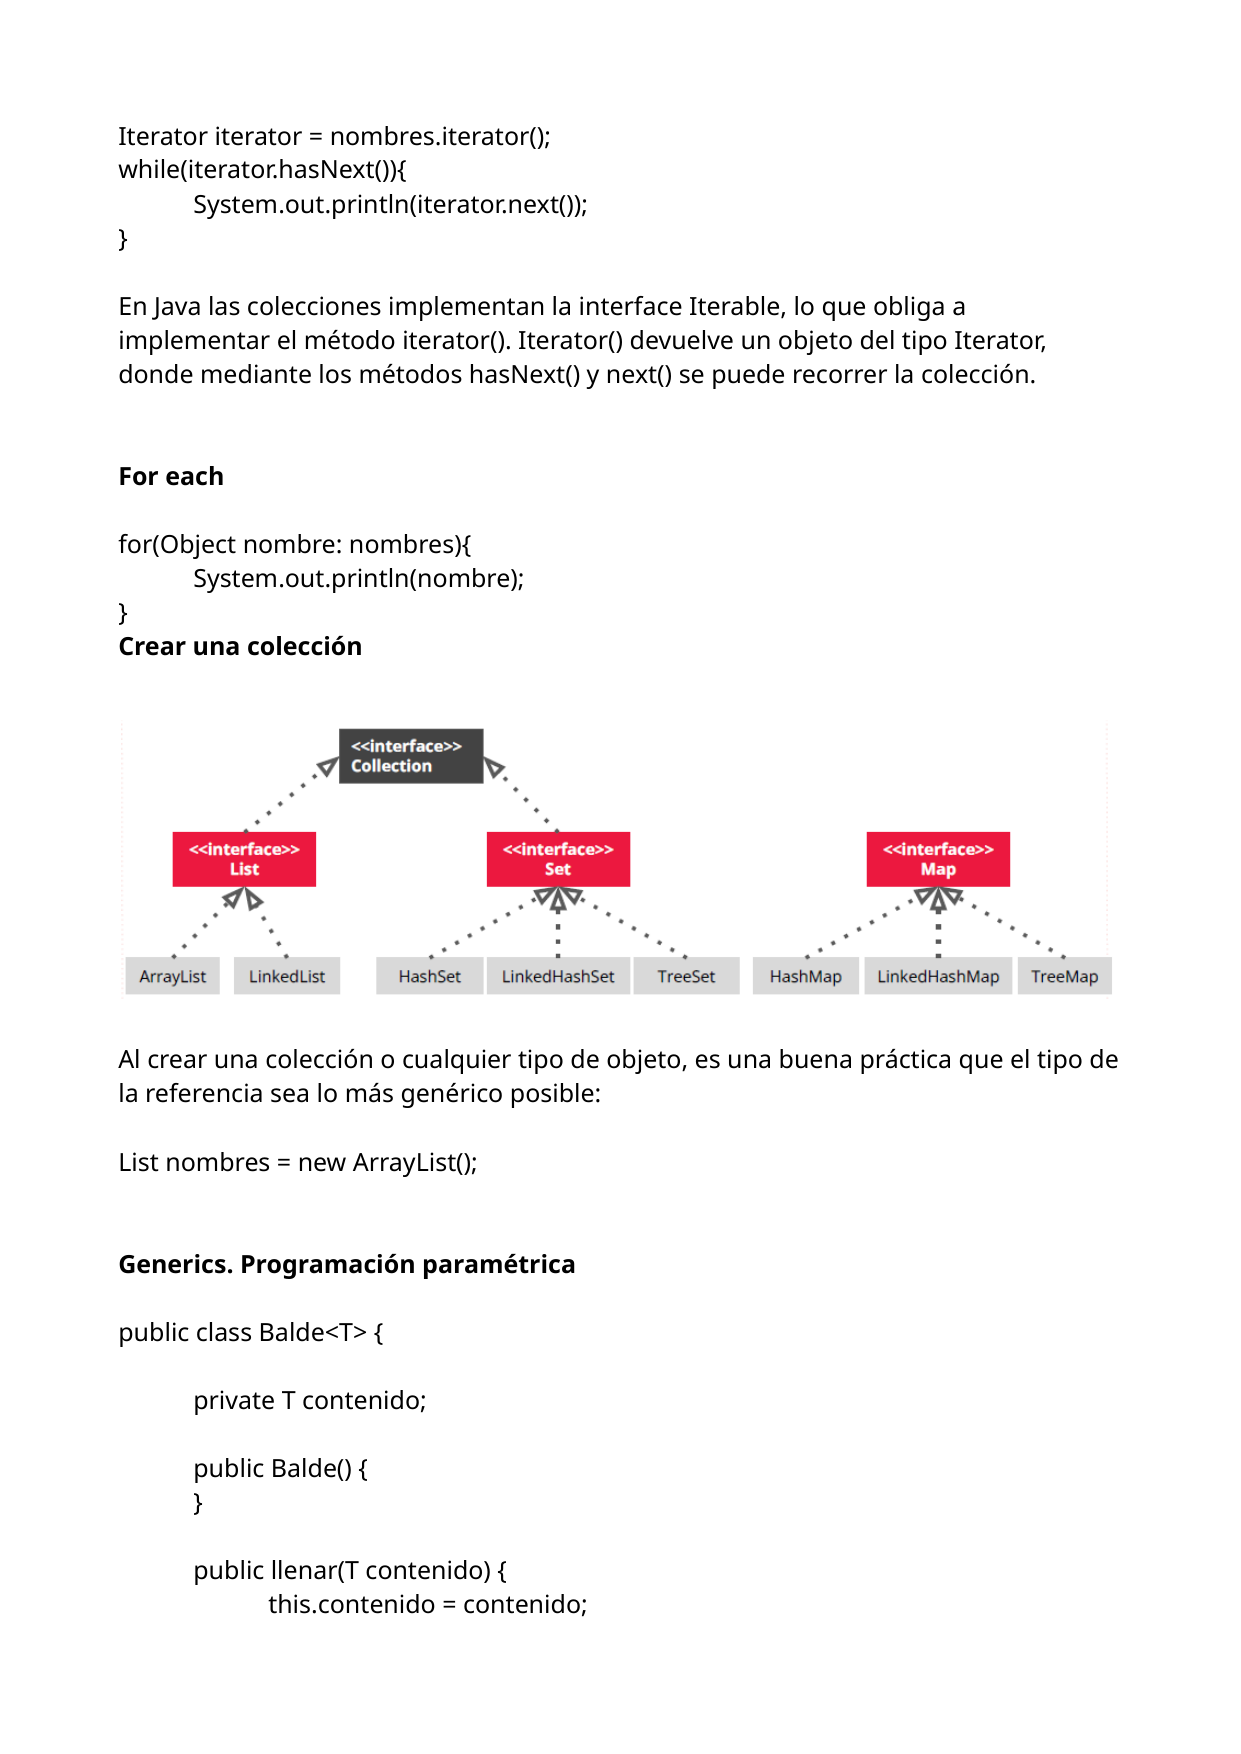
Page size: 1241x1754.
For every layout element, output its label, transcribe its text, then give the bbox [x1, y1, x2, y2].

text for(Object nombre: nombres){ [118, 527, 1122, 561]
text } [118, 220, 1122, 254]
text public Balde() { [118, 1451, 1122, 1485]
text implementar el método iterator(). Iterator() devuelve un objeto del tipo Iterator, donde mediante los métodos hasNext() y next() se puede recorrer la colección. [118, 322, 1122, 391]
text System.out.println(iterator.next()); [118, 186, 1122, 220]
text System.out.println(nombre); [118, 561, 1122, 595]
text public class Balde<T> { [118, 1314, 1122, 1349]
text List nombres = new ArrayList(); [118, 1144, 1122, 1178]
text Al crear una colección o cualquier tipo de objeto, es una buena práctica que el tipo de la referencia sea lo más genérico posible: [118, 1001, 1122, 1110]
text For each [118, 459, 1122, 493]
text private T contenido; [118, 1383, 1122, 1417]
text this.contenido = contenido; [118, 1587, 1122, 1621]
text Iterator iterator = nombres.iterator(); [118, 118, 1122, 152]
text public llenar(T contenido) { [118, 1553, 1122, 1587]
picture [118, 720, 1123, 1001]
text [118, 697, 1122, 720]
text Crear una colección [118, 629, 1122, 663]
text En Java las colecciones implementan la interface Iterable, lo que obliga a [118, 288, 1122, 322]
text } [118, 1485, 1122, 1519]
text while(iterator.hasNext()){ [118, 152, 1122, 186]
text Generics. Programación paramétrica [118, 1246, 1122, 1281]
text } [118, 595, 1122, 629]
